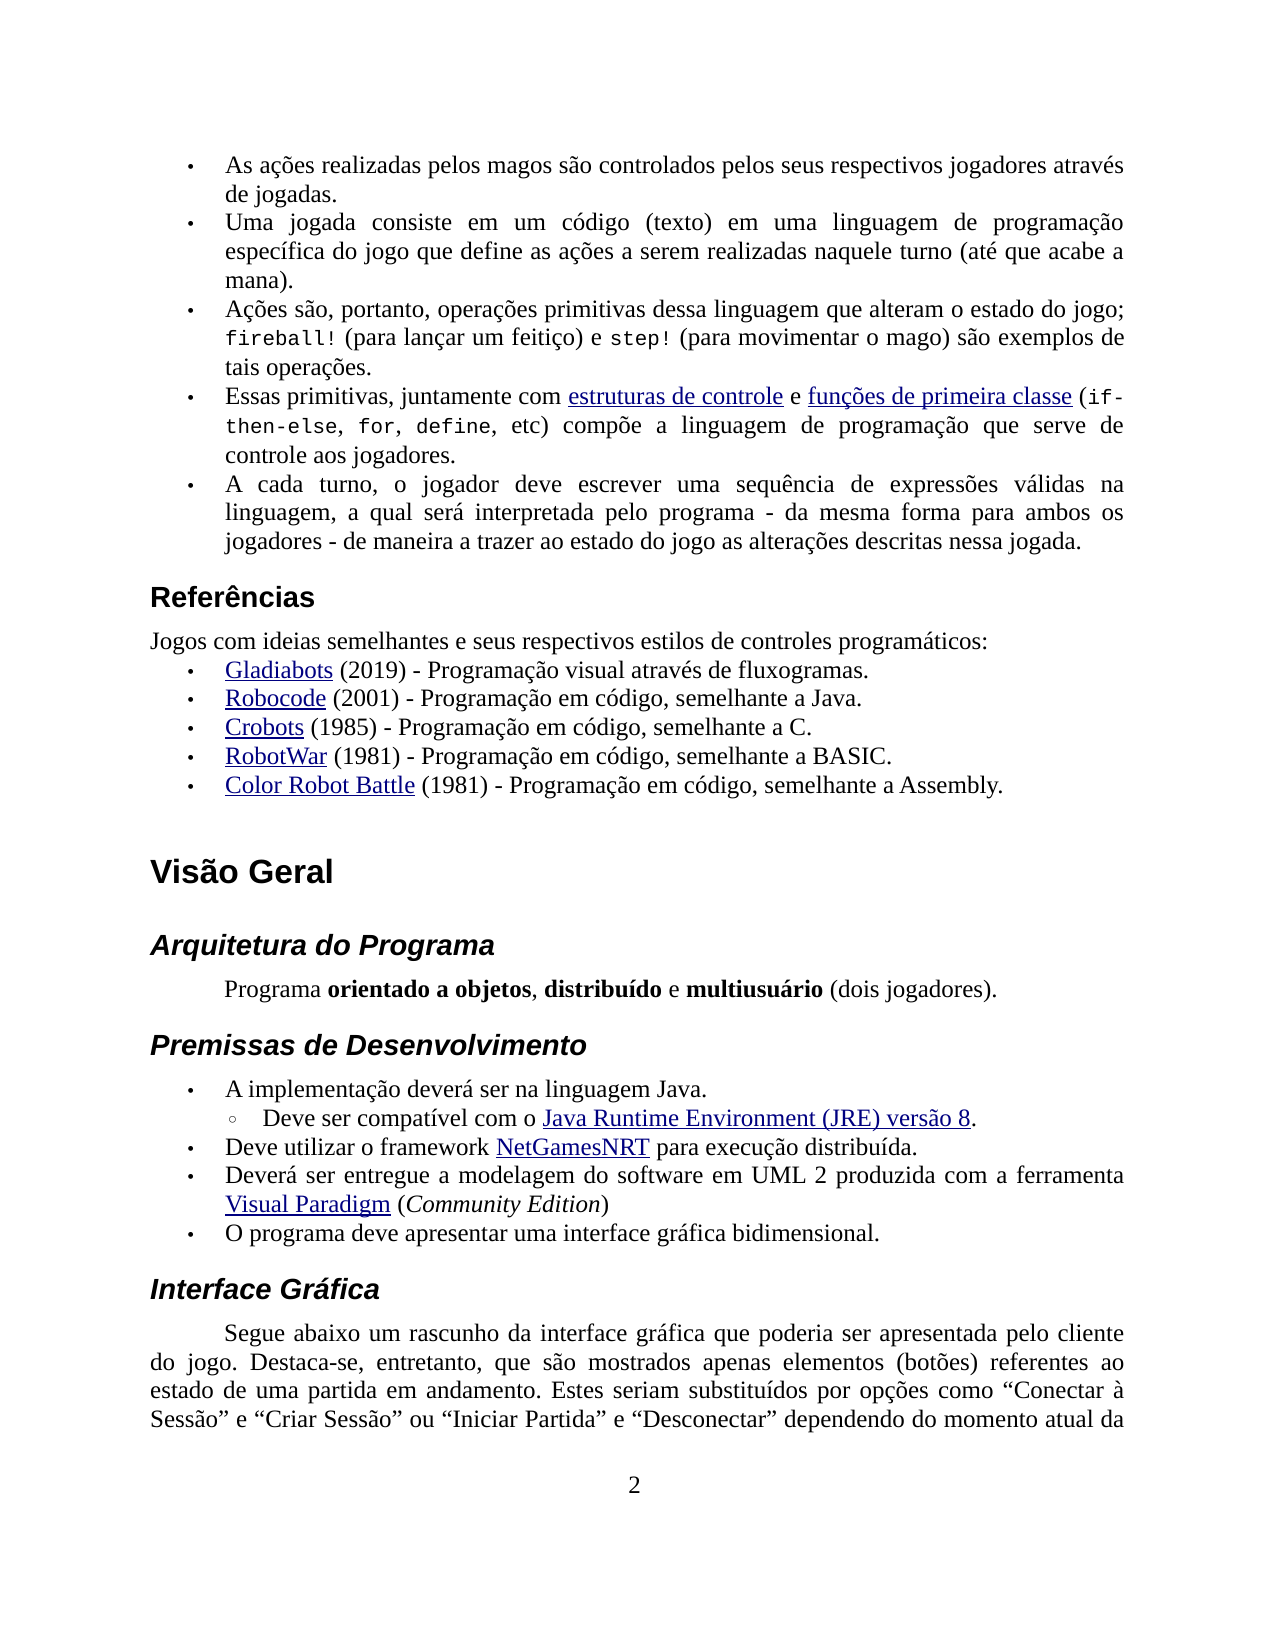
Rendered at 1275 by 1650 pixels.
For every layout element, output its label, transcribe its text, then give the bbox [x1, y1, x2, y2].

list Deve utilizar o framework NetGamesNRT para execução distribuída. [187, 1132, 1125, 1161]
text Jogos com ideias semelhantes e seus respectivos estilos de controles programáticos: [150, 626, 1125, 655]
list Robocode (2001) - Programação em código, semelhante a Java. [187, 683, 1125, 712]
list Uma jogada consiste em um código (texto) em uma linguagem de programação específica do jogo que define as ações a serem realizadas naquele turno (até que acabe a mana). [187, 207, 1125, 294]
text Segue abaixo um rascunho da interface gráfica que poderia ser apresentada pelo cliente do jogo. Destaca-se, entretanto, que são mostrados apenas elementos (botões) referentes ao estado de uma partida em andamento. Estes seriam substituídos por opções como “Conectar à Sessão” e “Criar Sessão” ou “Iniciar Partida” e “Desconectar” dependendo do momento atual da [150, 1318, 1125, 1433]
list As ações realizadas pelos magos são controlados pelos seus respectivos jogadores através de jogadas. [187, 150, 1125, 207]
subtitle Visão Geral [150, 852, 1125, 891]
list Ações são, portanto, operações primitivas dessa linguagem que alteram o estado do jogo; fireball! (para lançar um feitiço) e step! (para movimentar o mago) são exemplos de tais operações. [187, 294, 1125, 381]
list Color Robot Battle (1981) - Programação em código, semelhante a Assembly. [187, 770, 1125, 798]
list A cada turno, o jogador deve escrever uma sequência de expressões válidas na linguagem, a qual será interpretada pelo programa - da mesma forma para ambos os jogadores - de maneira a trazer ao estado do jogo as alterações descritas nessa jogada. [187, 469, 1125, 555]
list Essas primitivas, juntamente com estruturas de controle e funções de primeira classe (if-then-else, for, define, etc) compõe a linguagem de programação que serve de controle aos jogadores. [187, 381, 1125, 469]
list Gladiabots (2019) - Programação visual através de fluxogramas. [187, 655, 1125, 683]
list Deverá ser entregue a modelagem do software em UML 2 produzida com a ferramenta Visual Paradigm (Community Edition) [187, 1161, 1125, 1218]
list Deve ser compatível com o Java Runtime Environment (JRE) versão 8. [225, 1103, 1125, 1132]
list Crobots (1985) - Programação em código, semelhante a C. [187, 712, 1125, 741]
list A implementação deverá ser na linguagem Java. [187, 1074, 1125, 1103]
subtitle Referências [150, 580, 1125, 613]
subtitle Premissas de Desenvolvimento [150, 1028, 1125, 1062]
text Programa orientado a objetos, distribuído e multiusuário (dois jogadores). [150, 974, 1125, 1003]
subtitle Arquitetura do Programa [150, 928, 1125, 962]
subtitle Interface Gráfica [150, 1272, 1125, 1305]
list RobotWar (1981) - Programação em código, semelhante a BASIC. [187, 741, 1125, 770]
list O programa deve apresentar uma interface gráfica bidimensional. [187, 1218, 1125, 1247]
